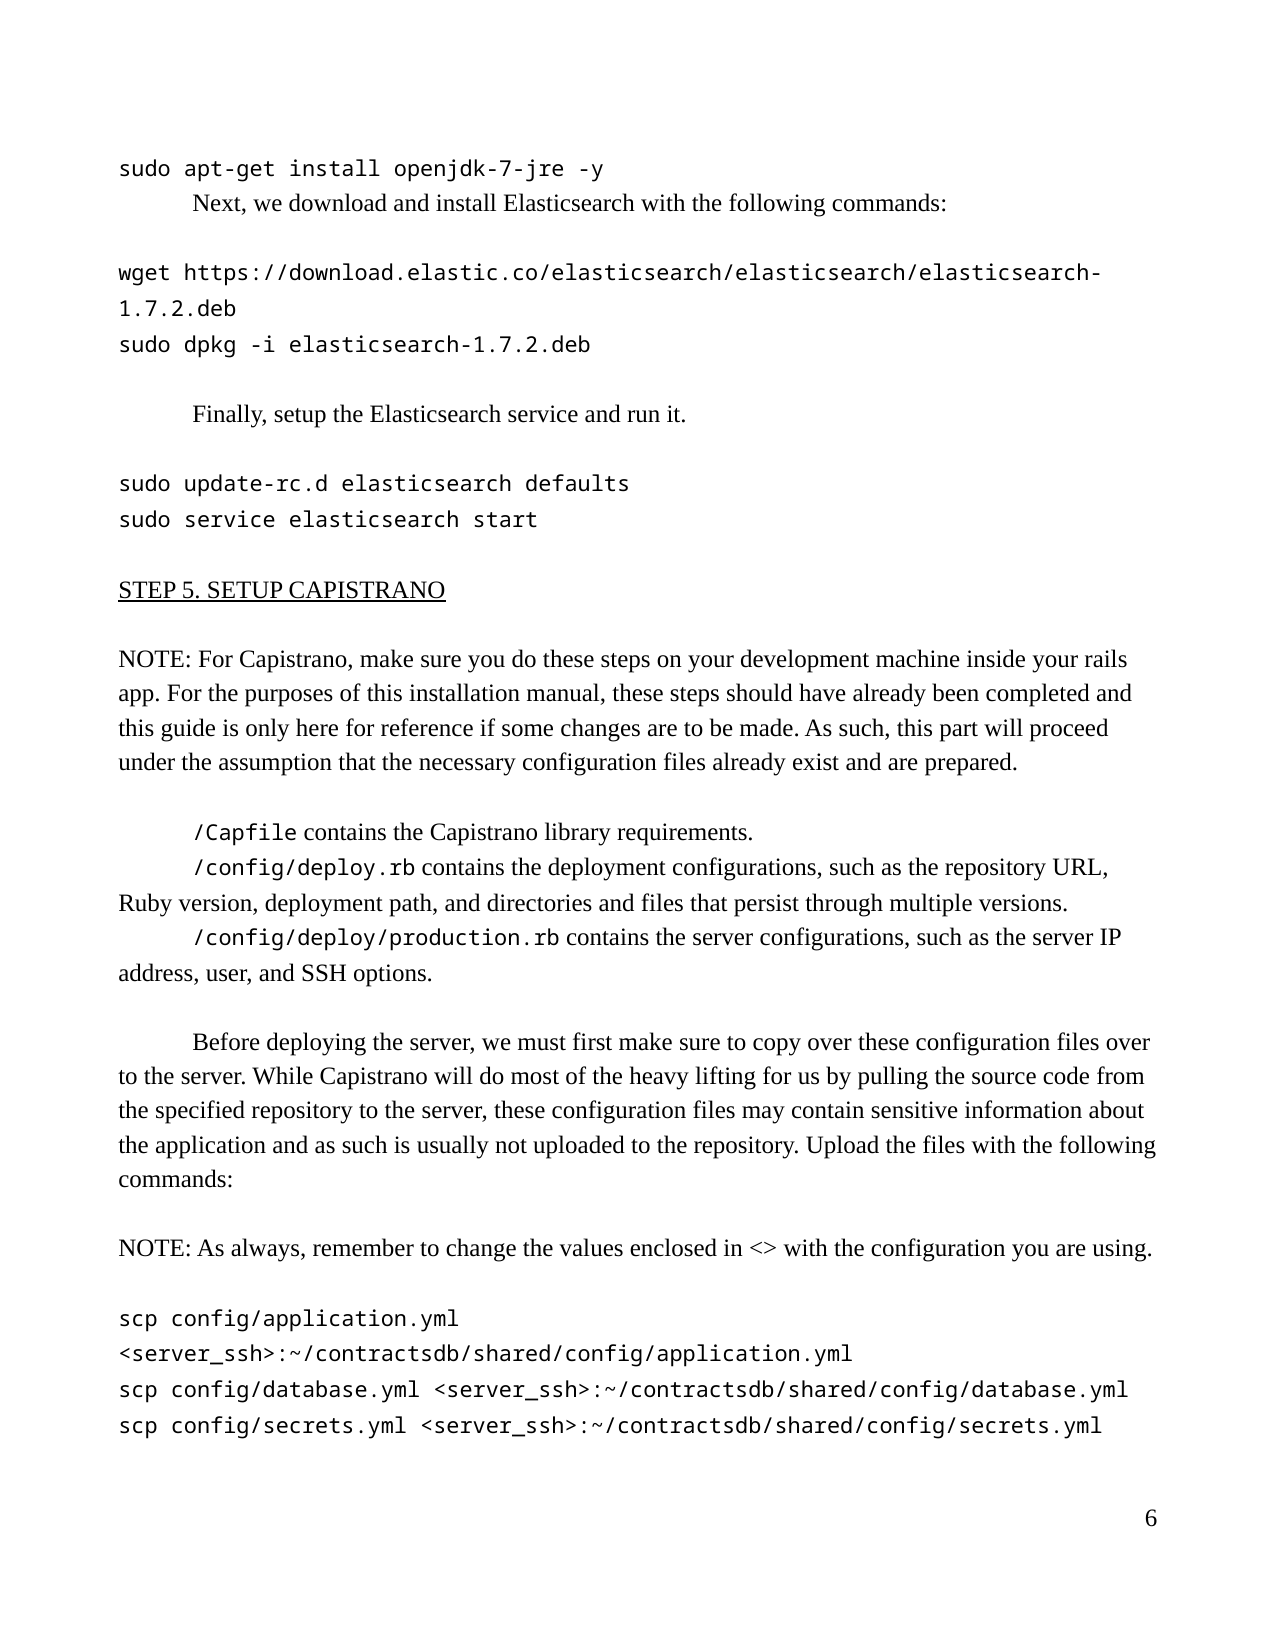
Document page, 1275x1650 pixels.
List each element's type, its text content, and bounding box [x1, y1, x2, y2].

text Next, we download and install Elasticsearch with the following commands: [118, 188, 1157, 217]
text Before deploying the server, we must first make sure to copy over these configuration files over to the server. While Capistrano will do most of the heavy lifting for us by pulling the source code from the specified repository to the server, these configuration files may contain sensitive information about the application and as such is usually not uploaded to the repository. Upload the files with the following commands: [118, 1027, 1157, 1193]
text /config/deploy.rb contains the deployment configurations, such as the repository URL, Ruby version, deployment path, and directories and files that persist through multiple versions. [118, 852, 1157, 916]
text scp config/application.yml <server_ssh>:~/contractsdb/shared/config/application.yml [118, 1302, 1157, 1368]
text sudo dpkg -i elasticsearch-1.7.2.deb [118, 329, 1157, 358]
text sudo apt-get install openjdk-7-jre -y [118, 153, 1157, 182]
text /Capfile contains the Capistrano library requirements. [118, 816, 1157, 846]
text wget https://download.elastic.co/elasticsearch/elasticsearch/elasticsearch-1.7.2.deb [118, 257, 1157, 323]
text scp config/secrets.yml <server_ssh>:~/contractsdb/shared/config/secrets.yml [118, 1410, 1157, 1439]
text Finally, setup the Elasticsearch service and run it. [118, 399, 1157, 428]
text NOTE: For Capistrano, make sure you do these steps on your development machine inside your rails app. For the purposes of this installation manual, these steps should have already been completed and this guide is only here for reference if some changes are to be made. As such, this part will proceed under the assumption that the necessary configuration files already exist and are prepared. [118, 644, 1157, 776]
text /config/deploy/production.rb contains the server configurations, such as the server IP address, user, and SSH options. [118, 922, 1157, 986]
text scp config/database.yml <server_ssh>:~/contractsdb/shared/config/database.yml [118, 1374, 1157, 1404]
text sudo update-rc.d elasticsearch defaults [118, 468, 1157, 498]
text NOTE: As always, remember to change the values enclosed in <> with the configuration you are using. [118, 1233, 1157, 1262]
text sudo service elasticsearch start [118, 504, 1157, 533]
text STEP 5. SETUP CAPISTRANO [118, 575, 1157, 604]
